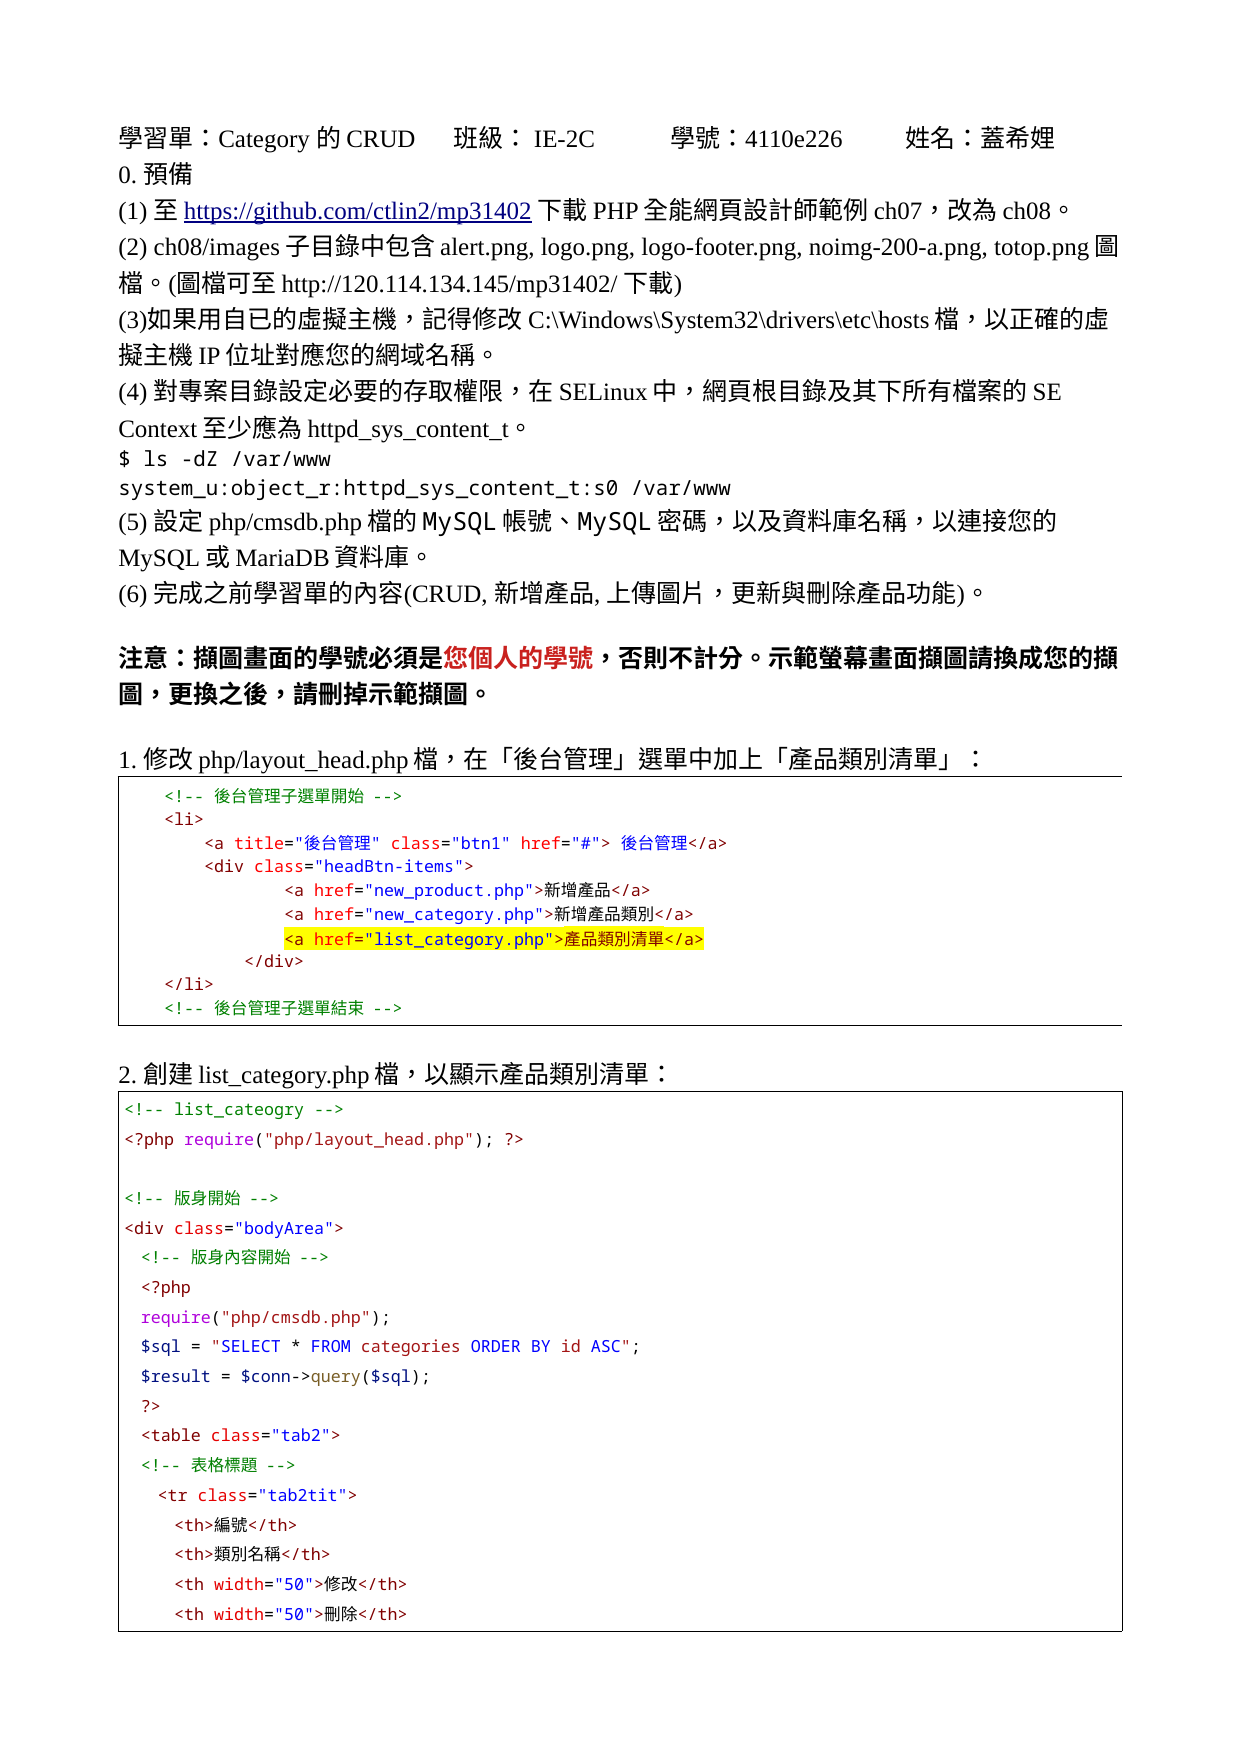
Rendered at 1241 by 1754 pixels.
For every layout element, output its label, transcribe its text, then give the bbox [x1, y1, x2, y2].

table_header <!-- 後台管理子選單開始 --> <li> <a title="後台管理" class="btn1" href="#"> 後台管理</a> <div class="headBtn-items"> <a href="new_product.php">新增產品</a> <a href="new_category.php">新增產品類別</a> <a href="list_category.php">產品類別清單</a> </div> </li> <!-- 後台管理子選單結束 --> [119, 777, 1122, 1025]
text 0. 預備 [118, 154, 1122, 191]
text (3)如果用自已的虛擬主機，記得修改 C:\Windows\System32\drivers\etc\hosts檔，以正確的虛擬主機IP位址對應您的網域名稱。 [118, 299, 1122, 372]
text system_u:object_r:httpd_sys_content_t:s0 /var/www [118, 473, 1122, 501]
text (6) 完成之前學習單的內容(CRUD, 新增產品, 上傳圖片，更新與刪除產品功能)。 [118, 574, 1122, 610]
text $ ls -dZ /var/www [118, 444, 1122, 473]
text 學習單：Category 的CRUD 班級： IE-2C 學號：4110e226 姓名：蓋希娌 [118, 118, 1122, 154]
text (4) 對專案目錄設定必要的存取權限，在SELinux中，網頁根目錄及其下所有檔案的SE Context至少應為httpd_sys_content_t。 [118, 372, 1122, 444]
text (2) ch08/images子目錄中包含alert.png, logo.png, logo-footer.png, noimg-200-a.png, totop.png圖檔。(圖檔可至http://120.114.134.145/mp31402/ 下載) [118, 227, 1122, 299]
text 1. 修改php/layout_head.php檔，在「後台管理」選單中加上「產品類別清單」： [118, 740, 1122, 776]
text (5) 設定php/cmsdb.php檔的MySQL帳號、MySQL密碼，以及資料庫名稱，以連接您的MySQL或MariaDB資料庫。 [118, 501, 1122, 574]
table_header <!-- list_cateogry --> <?php require("php/layout_head.php"); ?> <!-- 版身開始 --> <div class="bodyArea"> <!-- 版身內容開始 --> <?php require("php/cmsdb.php"); $sql = "SELECT * FROM categories ORDER BY id ASC"; $result = $conn->query($sql); ?> <table class="tab2"> <!-- 表格標題 --> <tr class="tab2tit"> <th>編號</th> <th>類別名稱</th> <th width="50">修改</th> <th width="50">刪除</th> [119, 1092, 1122, 1631]
text 注意：擷圖畫面的學號必須是您個人的學號，否則不計分。示範螢幕畫面擷圖請換成您的擷圖，更換之後，請刪掉示範擷圖。 [118, 639, 1122, 711]
text 2. 創建list_category.php檔，以顯示產品類別清單： [118, 1055, 1122, 1091]
text (1) 至https://github.com/ctlin2/mp31402 下載PHP全能網頁設計師範例ch07，改為ch08。 [118, 191, 1122, 227]
